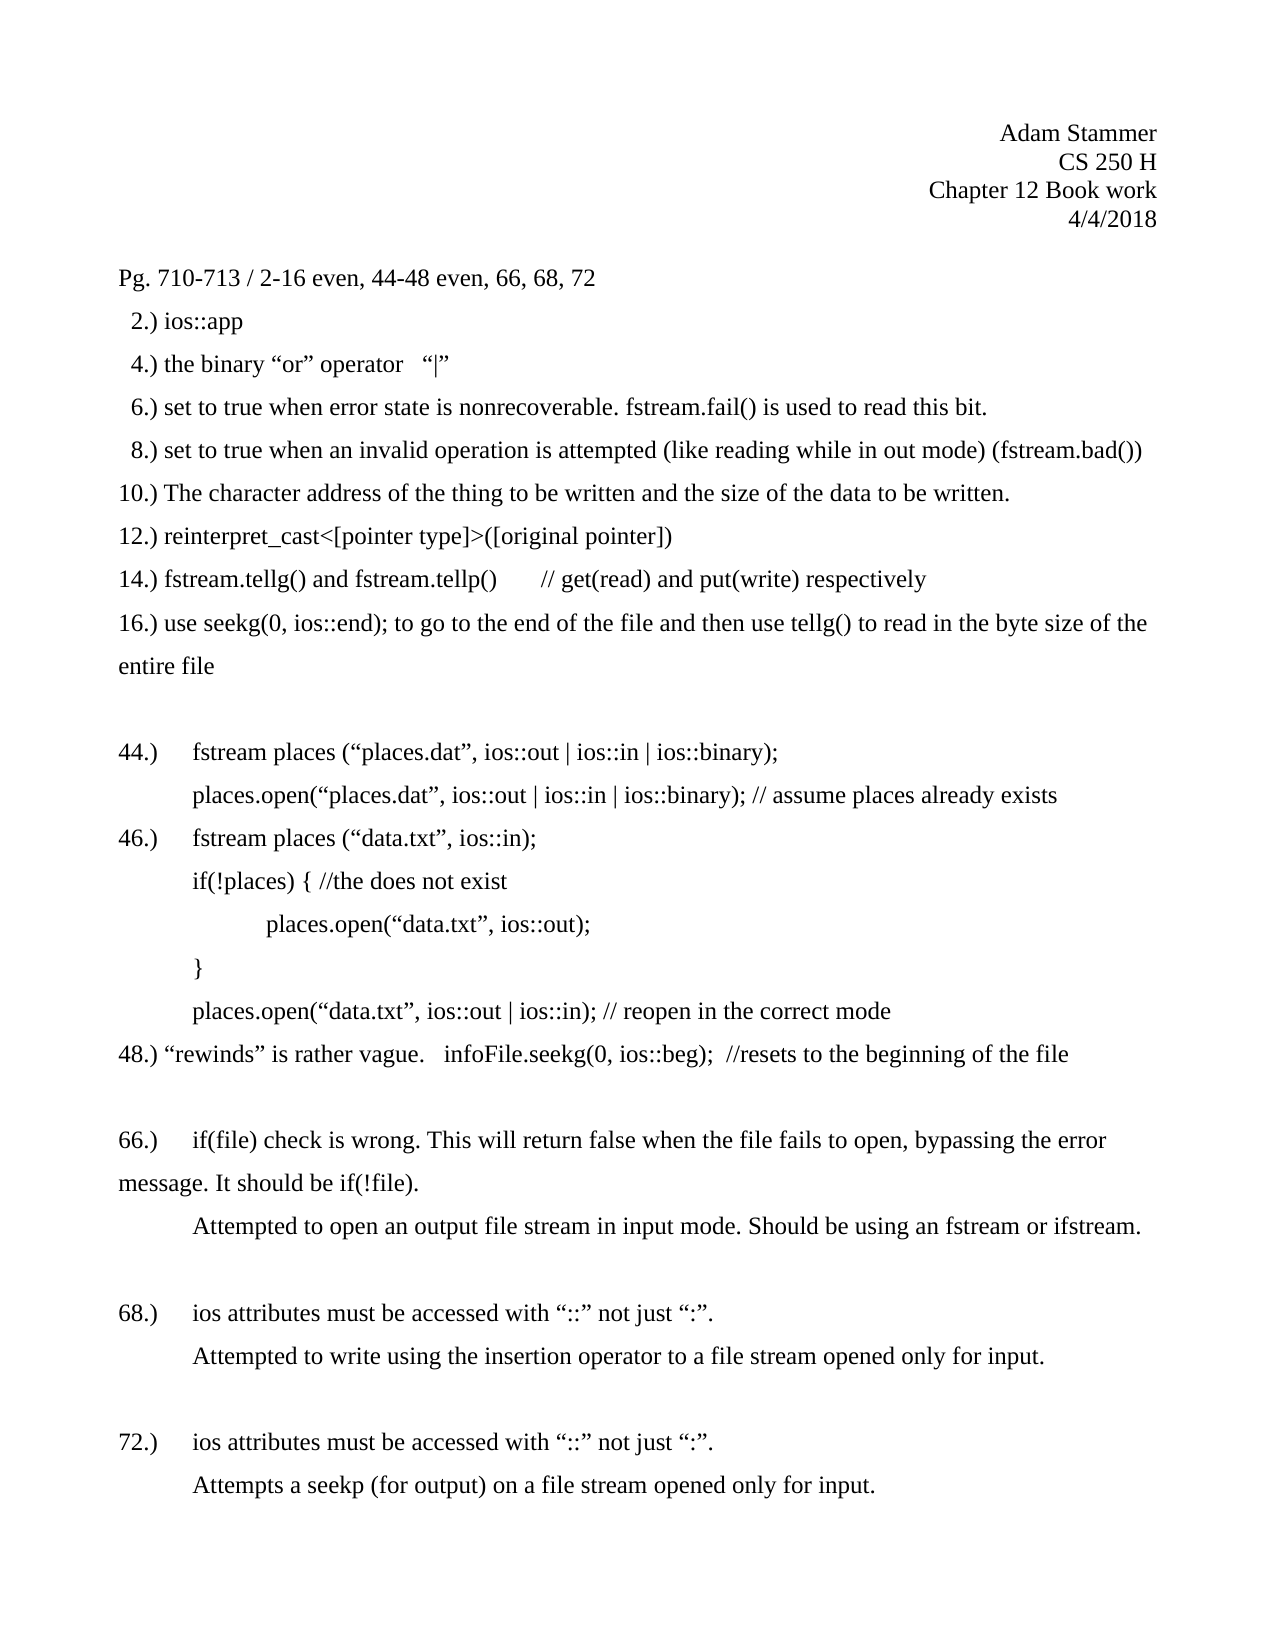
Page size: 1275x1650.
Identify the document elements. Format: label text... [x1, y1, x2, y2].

text 16.) use seekg(0, ios::end); to go to the end of the file and then use tellg() to read in the byte size of the entire file [118, 608, 1157, 679]
text 72.) ios attributes must be accessed with “::” not just “:”. [118, 1427, 1157, 1456]
text Attempted to write using the insertion operator to a file stream opened only for input. [118, 1341, 1157, 1369]
text 66.) if(file) check is wrong. This will return false when the file fails to open, bypassing the error message. It should be if(!file). [118, 1125, 1157, 1197]
text 2.) ios::app [118, 306, 1157, 334]
text Attempted to open an output file stream in input mode. Should be using an fstream or ifstream. [118, 1211, 1157, 1240]
text 14.) fstream.tellg() and fstream.tellp() // get(read) and put(write) respectively [118, 564, 1157, 593]
text 8.) set to true when an invalid operation is attempted (like reading while in out mode) (fstream.bad()) [118, 435, 1157, 464]
text 12.) reinterpret_cast<[pointer type]>([original pointer]) [118, 521, 1157, 550]
text 10.) The character address of the thing to be written and the size of the data to be written. [118, 478, 1157, 507]
text 4.) the binary “or” operator “|” [118, 349, 1157, 378]
text 46.) fstream places (“data.txt”, ios::in); [118, 823, 1157, 852]
text } [118, 953, 1157, 981]
text 48.) “rewinds” is rather vague. infoFile.seekg(0, ios::beg); //resets to the beginning of the file [118, 1039, 1157, 1068]
text 68.) ios attributes must be accessed with “::” not just “:”. [118, 1298, 1157, 1326]
text 6.) set to true when error state is nonrecoverable. fstream.fail() is used to read this bit. [118, 392, 1157, 421]
text 44.) fstream places (“places.dat”, ios::out | ios::in | ios::binary); [118, 737, 1157, 766]
text if(!places) { //the does not exist [118, 866, 1157, 895]
text Attempts a seekp (for output) on a file stream opened only for input. [118, 1470, 1157, 1499]
text places.open(“places.dat”, ios::out | ios::in | ios::binary); // assume places already exists [118, 780, 1157, 809]
text Pg. 710-713 / 2-16 even, 44-48 even, 66, 68, 72 [118, 263, 1157, 291]
text places.open(“data.txt”, ios::out); [118, 909, 1157, 938]
text places.open(“data.txt”, ios::out | ios::in); // reopen in the correct mode [118, 996, 1157, 1024]
